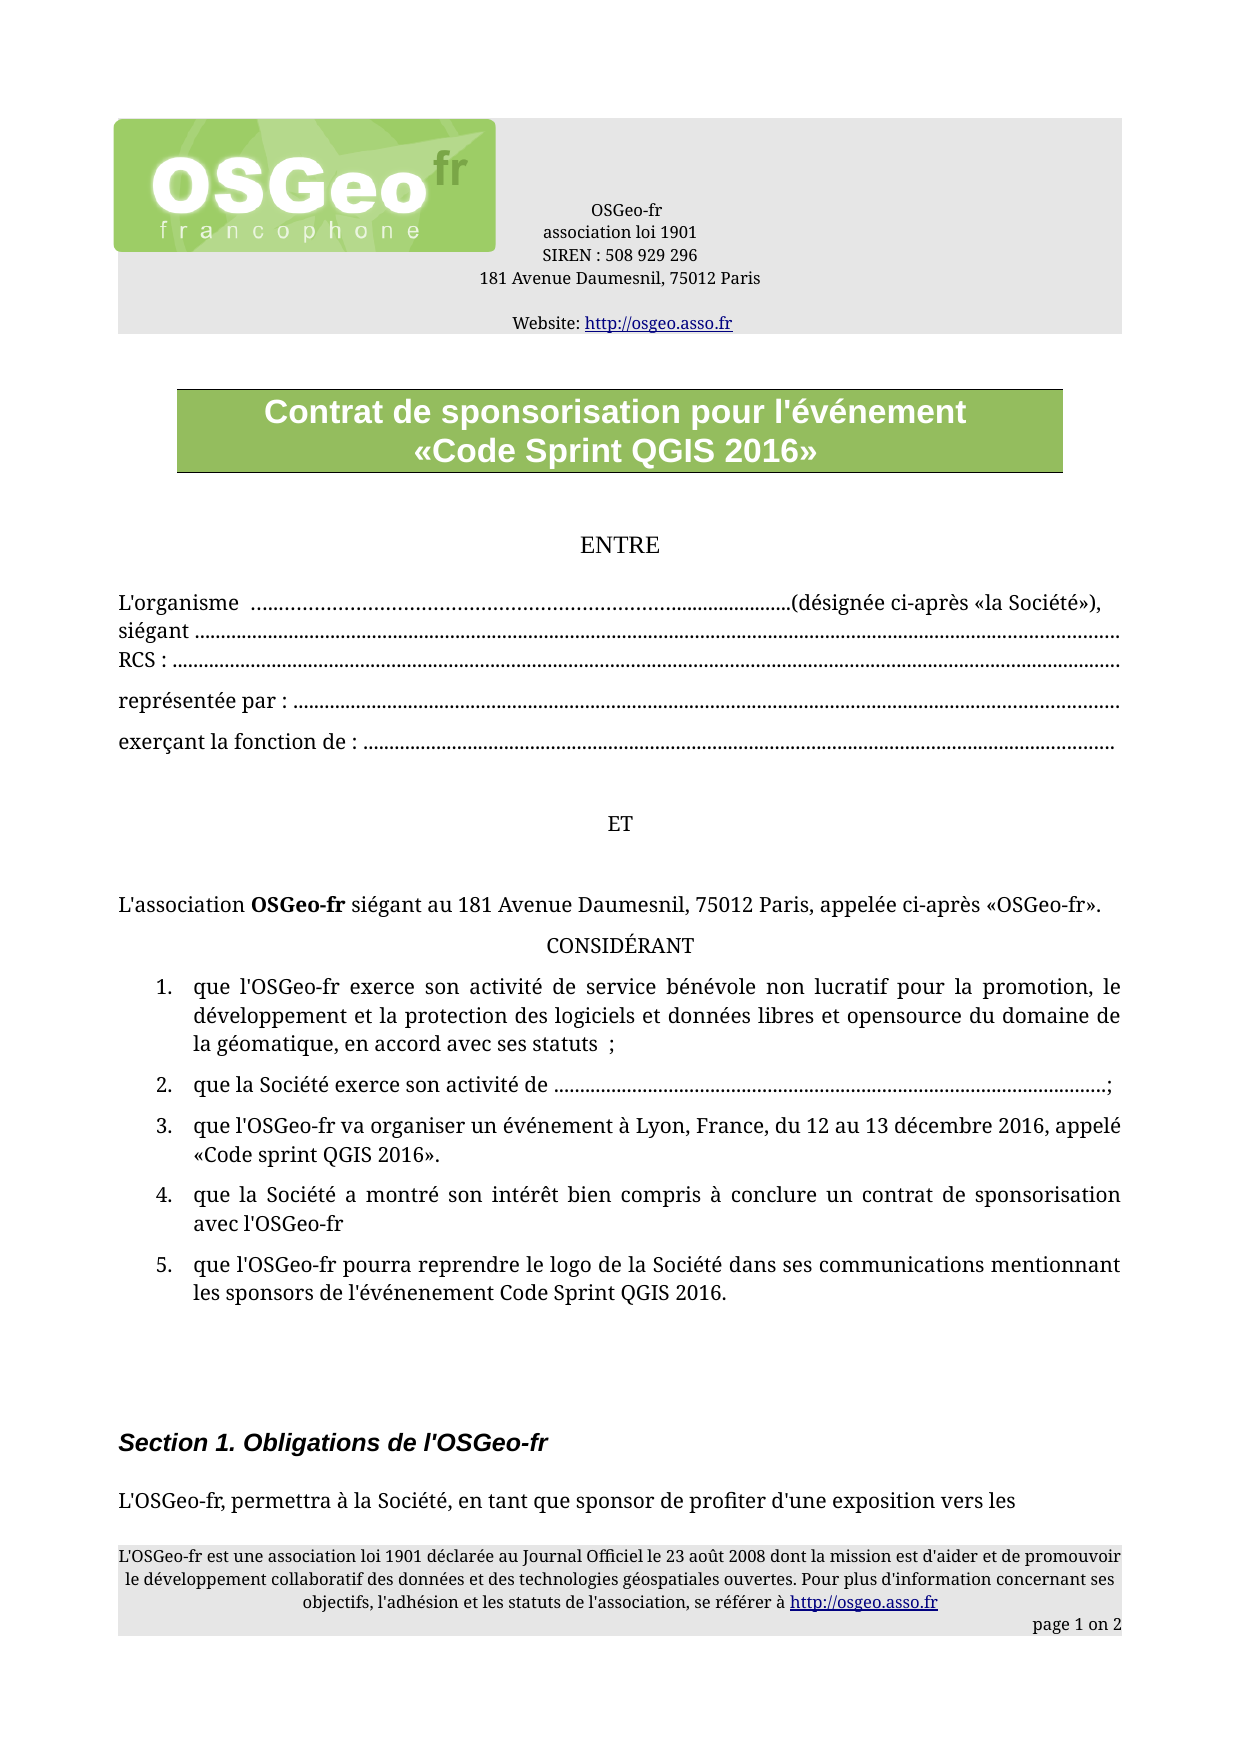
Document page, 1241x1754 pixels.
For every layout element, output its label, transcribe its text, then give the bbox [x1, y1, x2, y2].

text CONSIDÉRANT [118, 932, 1122, 960]
list que la Société exerce son activité de ; [156, 1070, 1122, 1099]
picture [113, 119, 496, 252]
text exerçant la fonction de : [118, 727, 1122, 755]
text représentée par : [118, 686, 1122, 714]
text ENTRE [118, 531, 1122, 559]
list que l'OSGeo-fr va organiser un événement à Lyon, France, du 12 au 13 décembre 2016, appelé «Code sprint QGIS 2016». [156, 1111, 1122, 1168]
list que la Société a montré son intérêt bien compris à conclure un contrat de sponsorisation avec l'OSGeo-fr [156, 1181, 1122, 1237]
text L'OSGeo-fr, permettra à la Société, en tant que sponsor de profiter d'une exposition vers les [118, 1486, 1122, 1514]
list que l'OSGeo-fr exerce son activité de service bénévole non lucratif pour la promotion, le développement et la protection des logiciels et données libres et opensource du domaine de la géomatique, en accord avec ses statuts ; [156, 972, 1122, 1058]
text L'organisme …..………………………………………………………….......................(désignée ci-après «la Société»), siégant RCS : [118, 588, 1122, 673]
text L'association OSGeo-fr siégant au 181 Avenue Daumesnil, 75012 Paris, appelée ci-après «OSGeo-fr». [118, 891, 1122, 919]
list que l'OSGeo-fr pourra reprendre le logo de la Société dans ses communications mentionnant les sponsors de l'événenement Code Sprint QGIS 2016. [156, 1250, 1122, 1307]
subtitle Contrat de sponsorisation pour l'événement «Code Sprint QGIS 2016» [177, 390, 1063, 472]
subtitle Section 1. Obligations de l'OSGeo-fr [118, 1428, 1122, 1456]
text ET [118, 809, 1122, 837]
